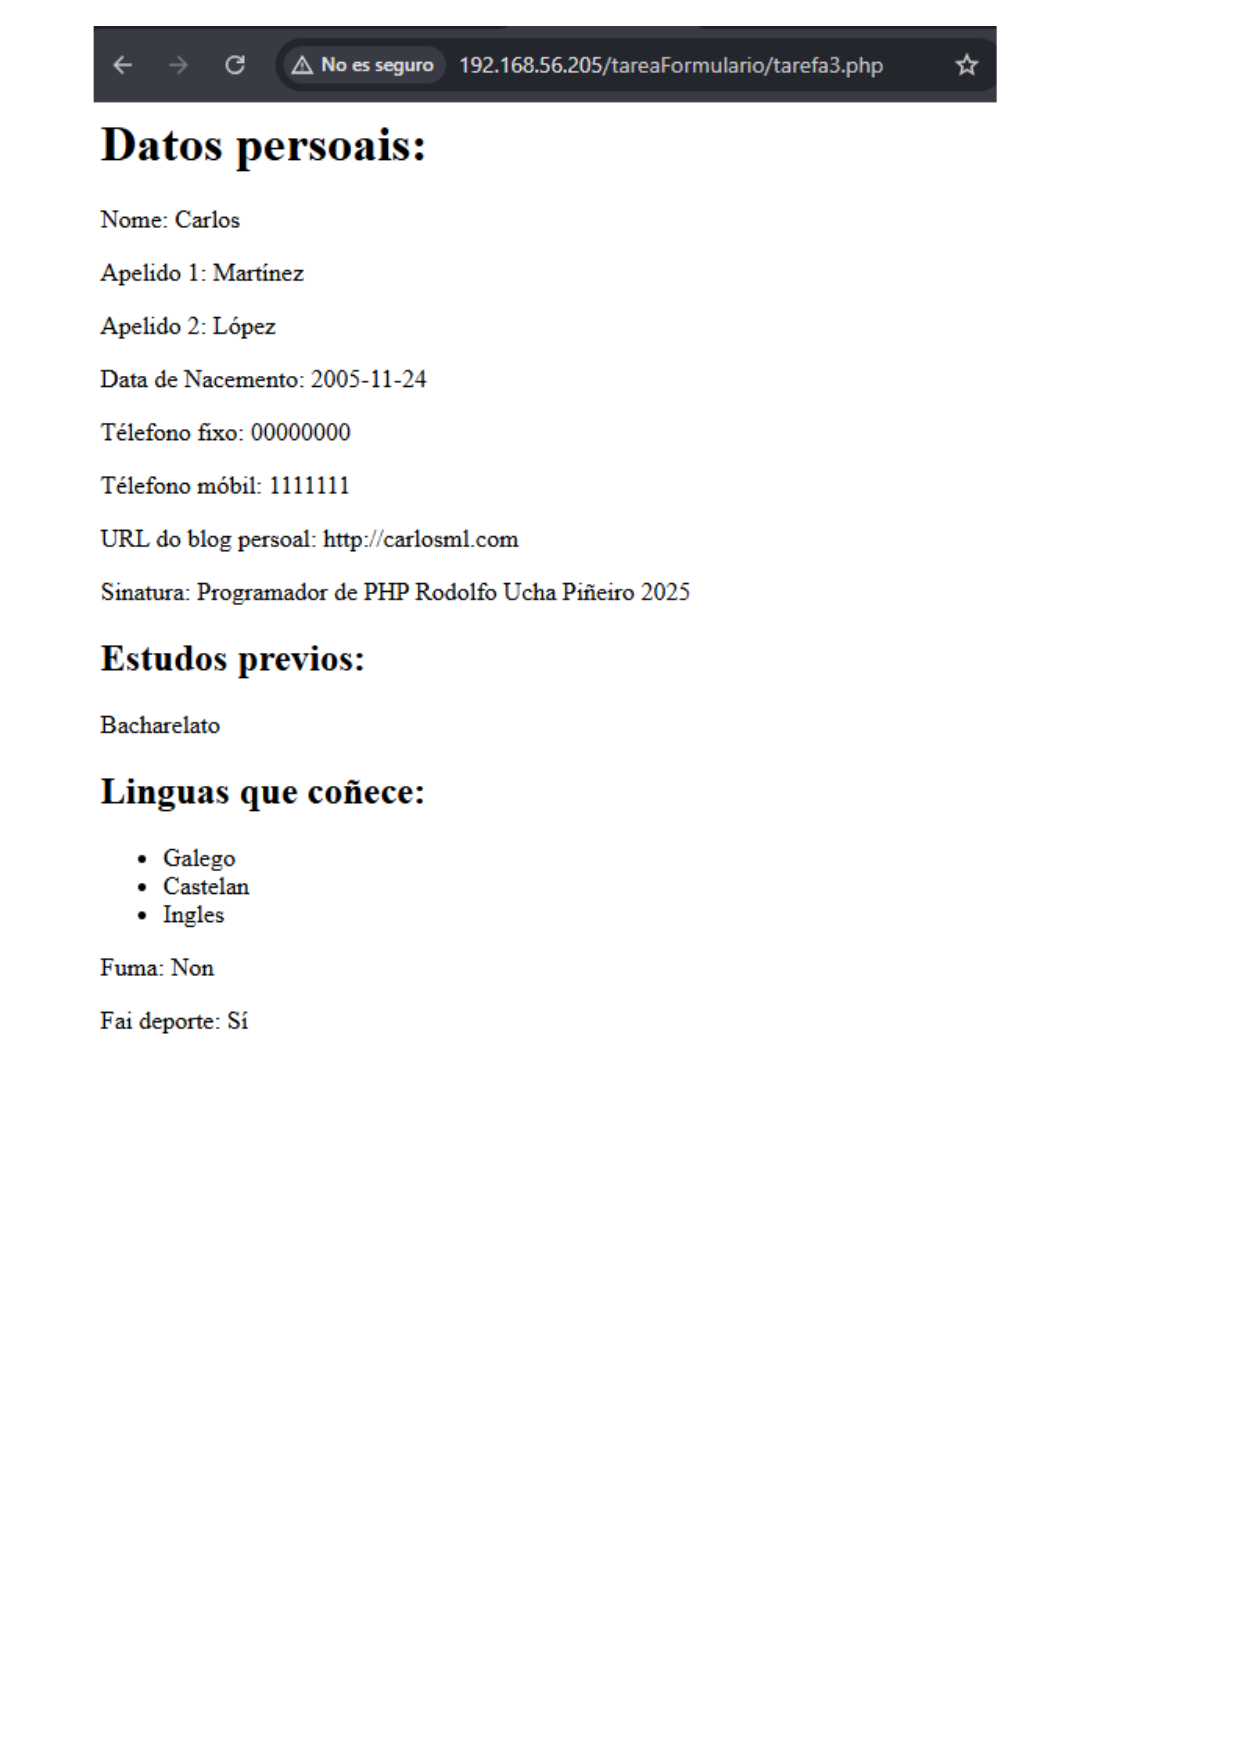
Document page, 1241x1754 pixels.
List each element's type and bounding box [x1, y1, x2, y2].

picture [93, 26, 997, 1051]
